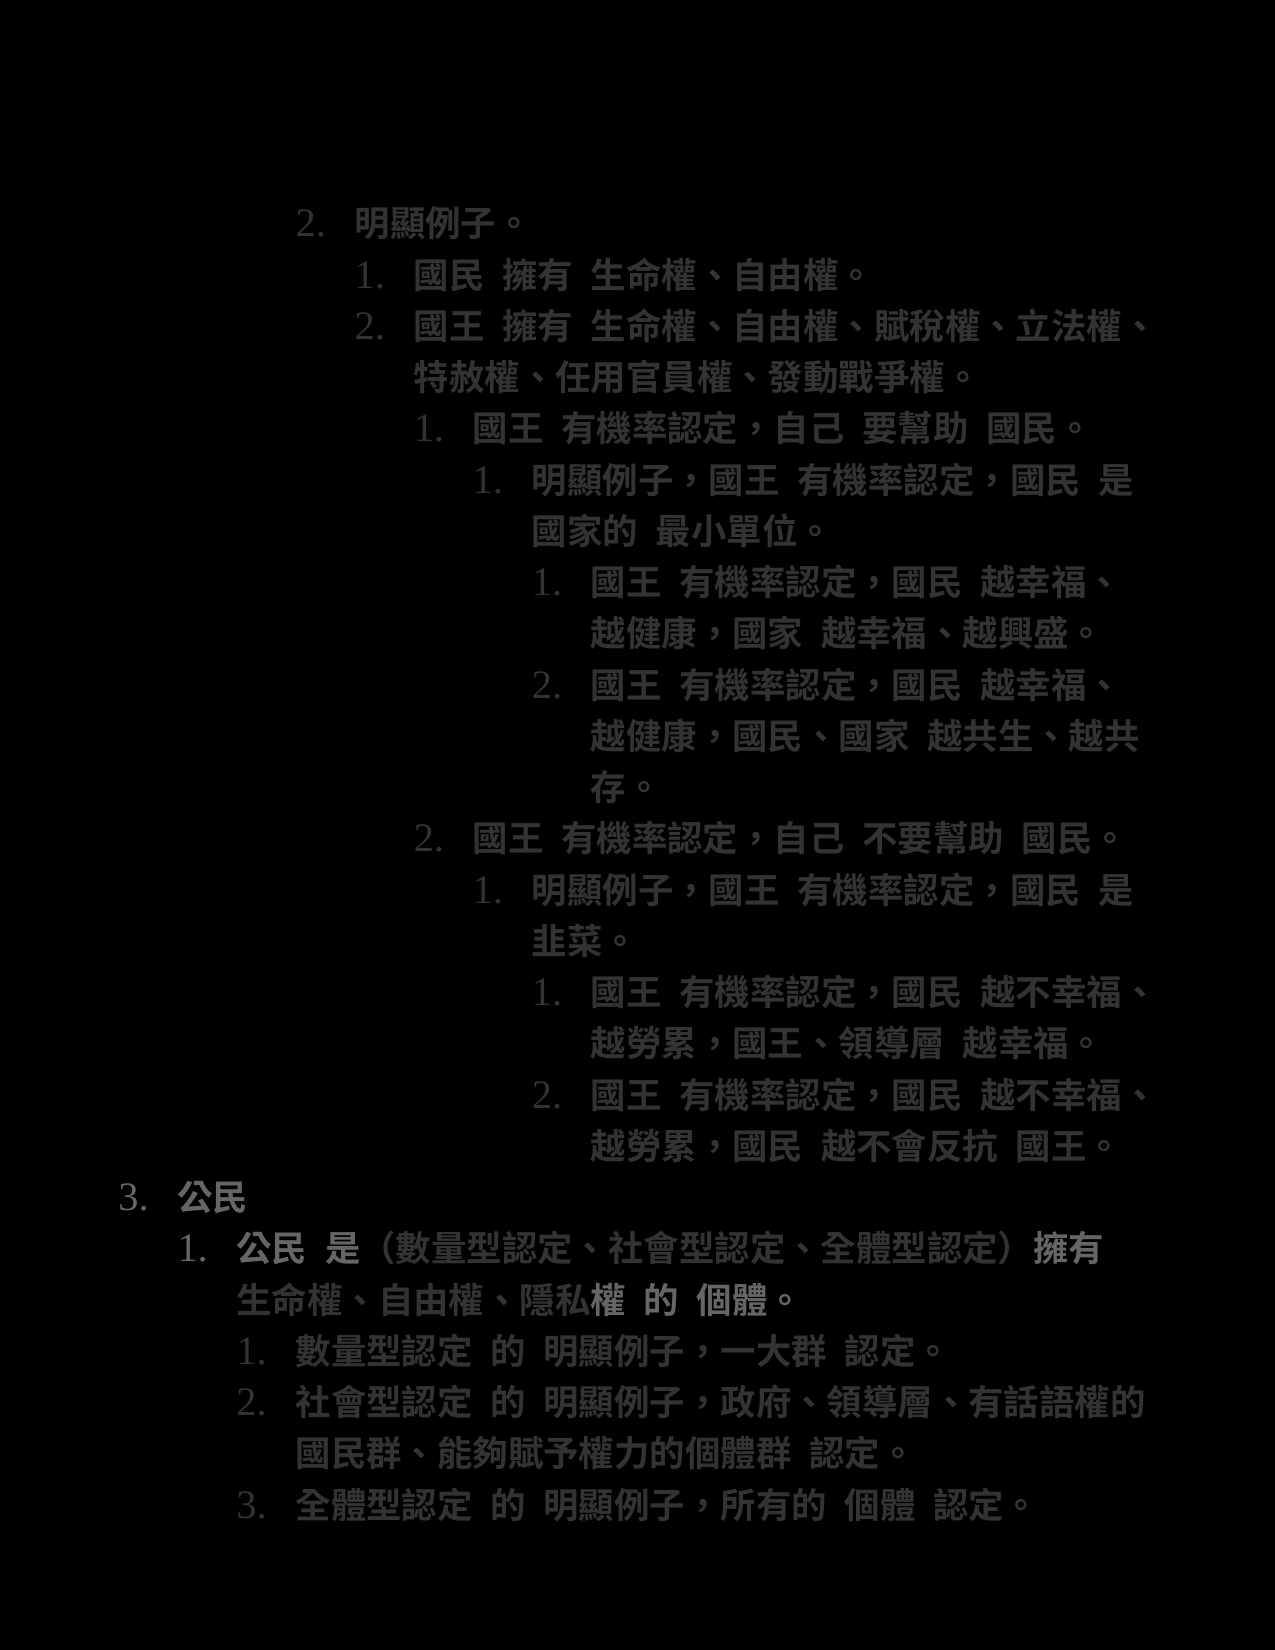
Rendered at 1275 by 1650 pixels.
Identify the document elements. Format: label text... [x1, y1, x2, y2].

list 國王 有機率認定，自己 不要幫助 國民。 [413, 811, 1157, 862]
list 數量型認定 的 明顯例子，一大群 認定。 [236, 1323, 1157, 1374]
list 公民 是（數量型認定、社會型認定、全體型認定）擁有 生命權、自由權、隱私權 的 個體。 [177, 1221, 1157, 1323]
list 國王 擁有 生命權、自由權、賦稅權、立法權、特赦權、任用官員權、發動戰爭權。 [354, 298, 1157, 401]
list 全體型認定 的 明顯例子，所有的 個體 認定。 [236, 1477, 1157, 1528]
list 國王 有機率認定，國民 越不幸福、越勞累，國王、領導層 越幸福。 [532, 964, 1157, 1067]
list 明顯例子，國王 有機率認定，國民 是 國家的 最小單位。 [472, 452, 1157, 554]
list 國民 擁有 生命權、自由權。 [354, 247, 1157, 298]
list 國王 有機率認定，國民 越幸福、越健康，國民、國家 越共生、越共存。 [532, 657, 1157, 811]
list 國王 有機率認定，國民 越幸福、越健康，國家 越幸福、越興盛。 [532, 554, 1157, 657]
list 國王 有機率認定，國民 越不幸福、越勞累，國民 越不會反抗 國王。 [532, 1067, 1157, 1169]
list 明顯例子，國王 有機率認定，國民 是 韭菜。 [472, 862, 1157, 964]
list 國王 有機率認定，自己 要幫助 國民。 [413, 401, 1157, 452]
list 明顯例子。 [295, 196, 1157, 247]
list 社會型認定 的 明顯例子，政府、領導層、有話語權的國民群、能夠賦予權力的個體群 認定。 [236, 1374, 1157, 1477]
list 公民 [118, 1169, 1157, 1221]
